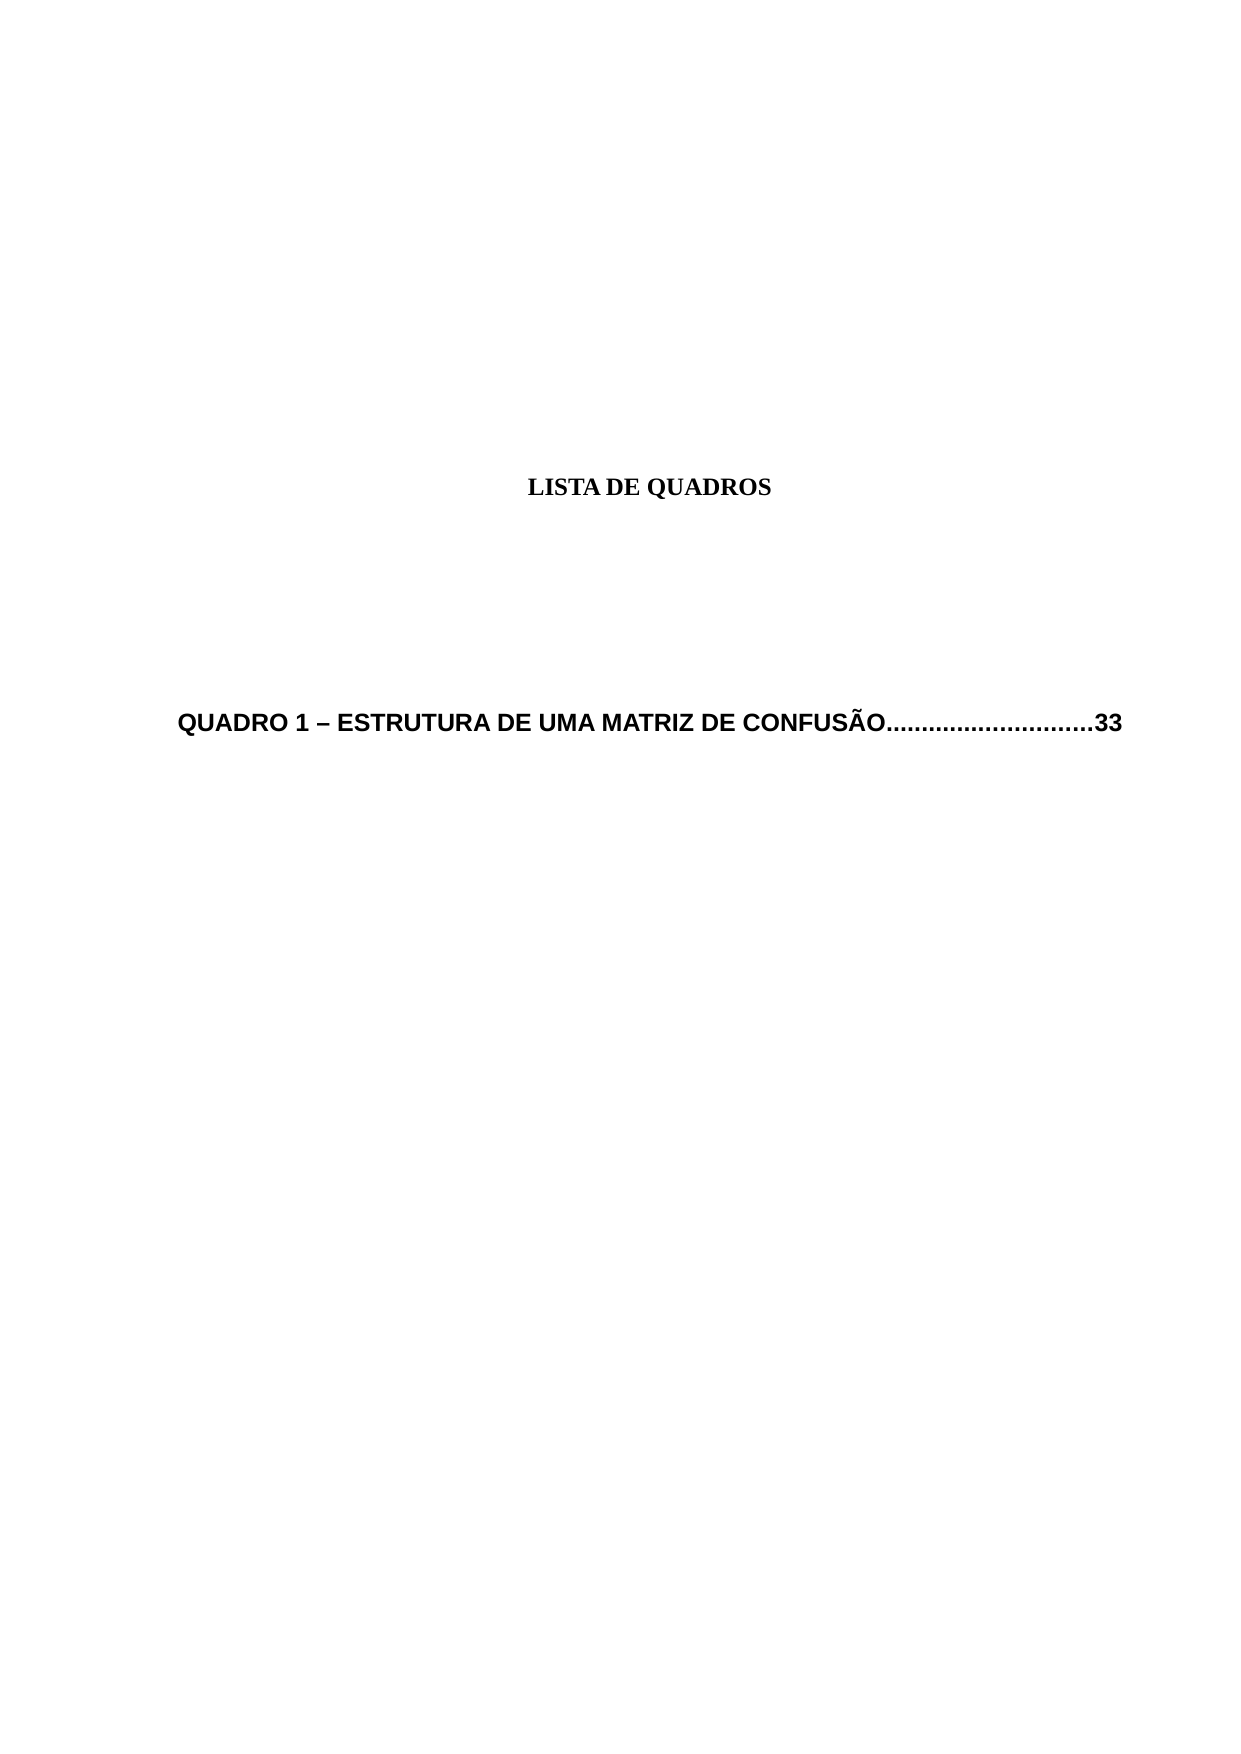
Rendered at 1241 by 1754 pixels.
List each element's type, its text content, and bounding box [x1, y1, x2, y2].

text Quadro 1 – Estrutura de uma Matriz de Confusão 33 [177, 708, 1122, 737]
text Lista de quadros [177, 472, 1122, 501]
